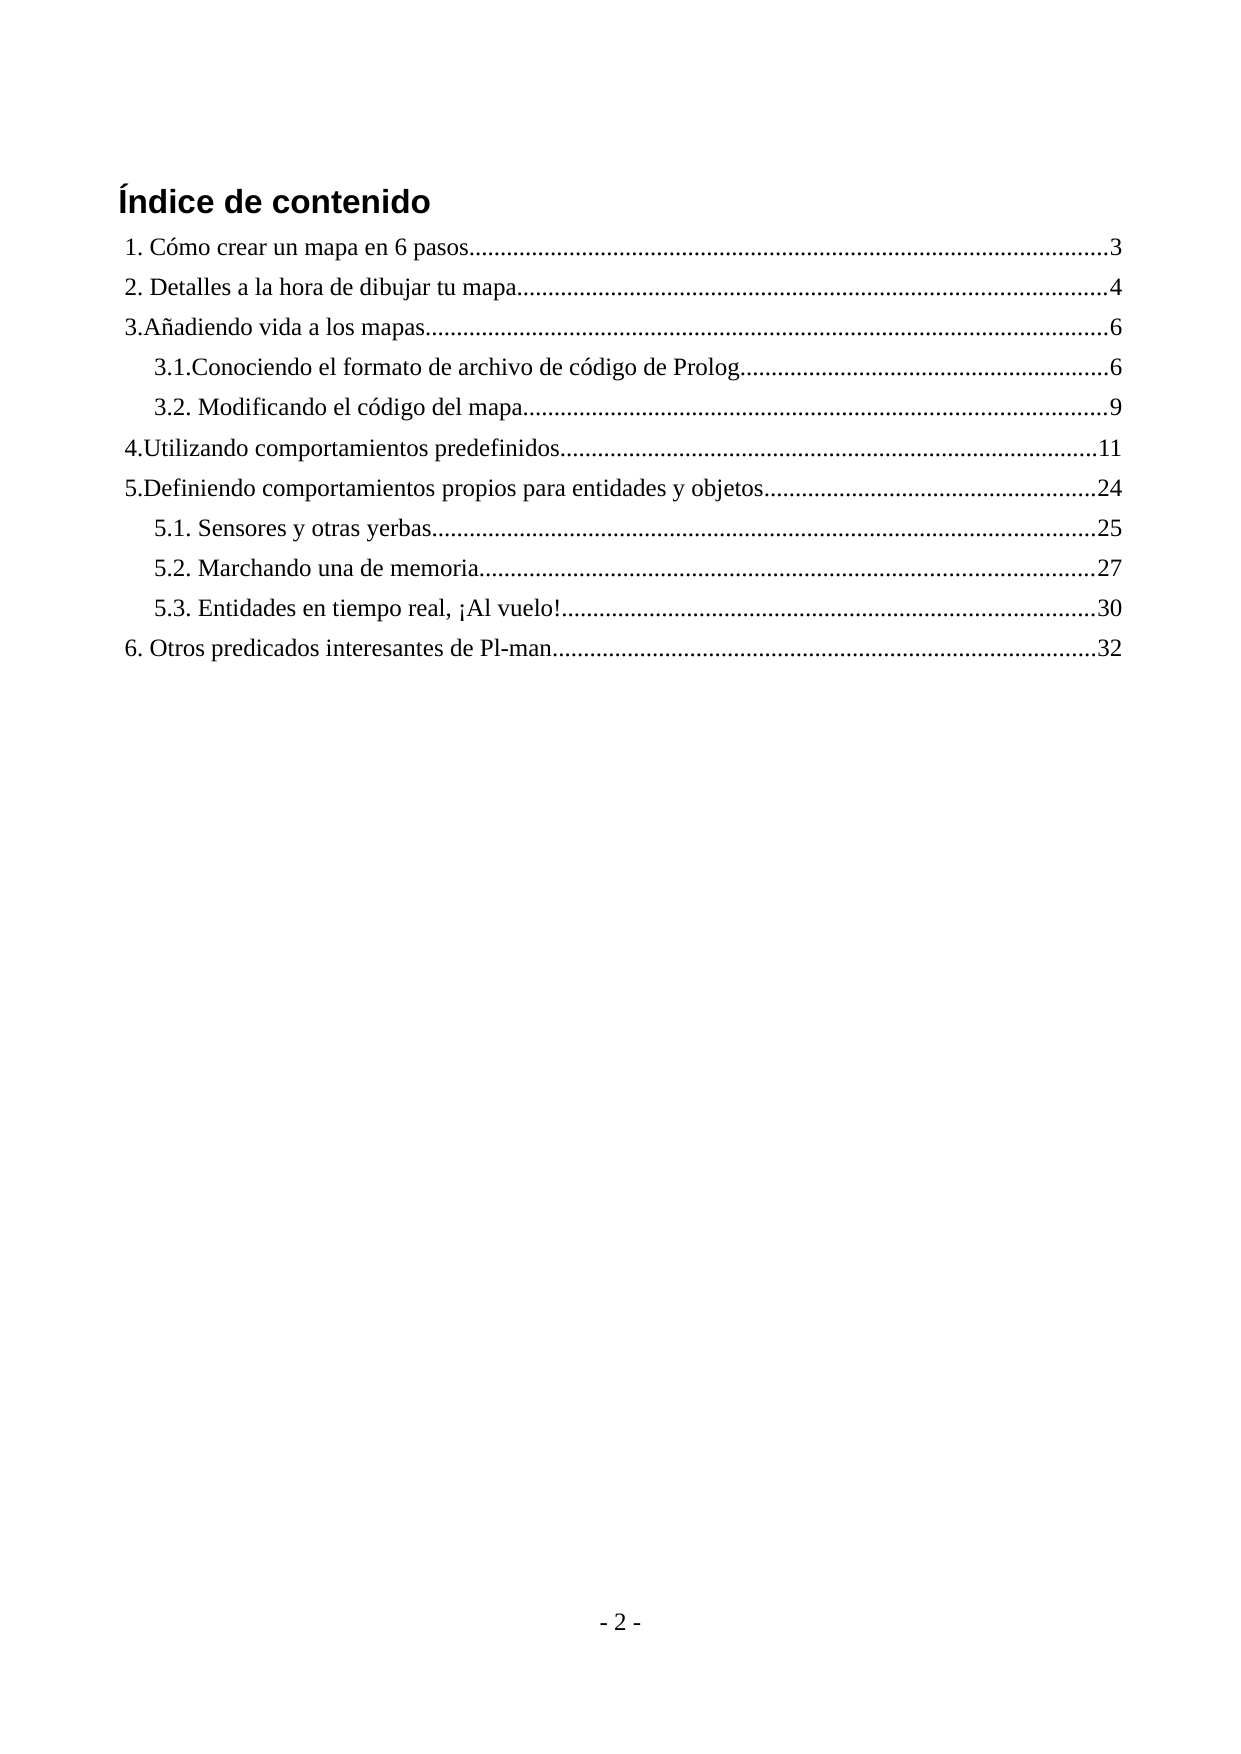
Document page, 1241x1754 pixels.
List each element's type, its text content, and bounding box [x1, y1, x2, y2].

text 1. Cómo crear un mapa en 6 pasos 3 [118, 233, 1122, 261]
text 5.3. Entidades en tiempo real, ¡Al vuelo! 30 [148, 594, 1122, 622]
text 3.Añadiendo vida a los mapas 6 [118, 313, 1122, 341]
text 4.Utilizando comportamientos predefinidos 11 [118, 434, 1122, 461]
text 3.1.Conociendo el formato de archivo de código de Prolog 6 [148, 353, 1122, 381]
text 2. Detalles a la hora de dibujar tu mapa 4 [118, 273, 1122, 301]
text 5.1. Sensores y otras yerbas 25 [148, 514, 1122, 542]
text 3.2. Modificando el código del mapa 9 [148, 393, 1122, 421]
text 5.2. Marchando una de memoria 27 [148, 554, 1122, 582]
text 5.Definiendo comportamientos propios para entidades y objetos 24 [118, 474, 1122, 501]
text 6. Otros predicados interesantes de Pl-man 32 [118, 634, 1122, 662]
subtitle Índice de contenido [118, 183, 1122, 221]
